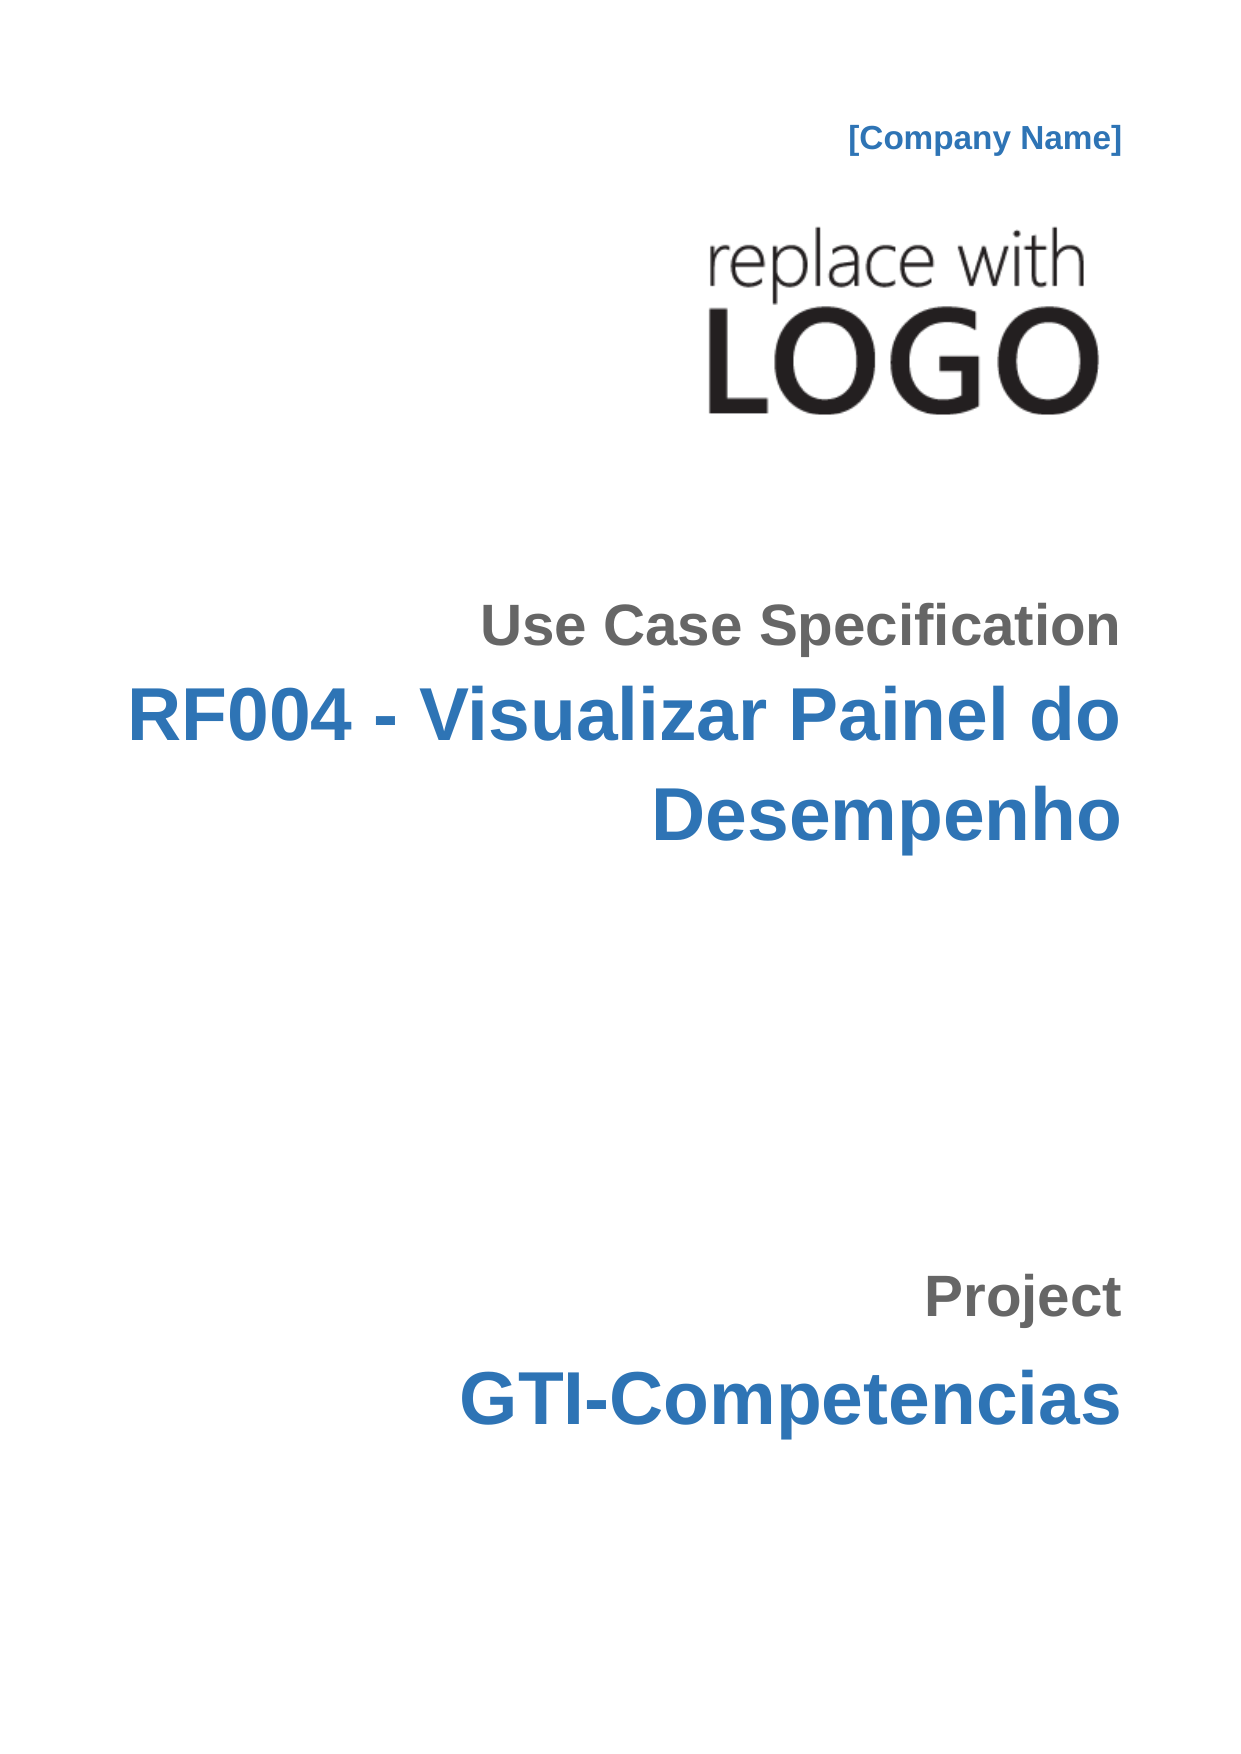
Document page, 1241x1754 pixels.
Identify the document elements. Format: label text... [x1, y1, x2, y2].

picture [687, 206, 1123, 445]
title GTI-Competencias [118, 1354, 1122, 1440]
text RF004 - Visualizar Painel do Desempenho [118, 670, 1122, 856]
title Project [118, 1262, 1122, 1329]
title Use Case Specification [118, 591, 1122, 658]
text [Company Name] [118, 118, 1122, 157]
